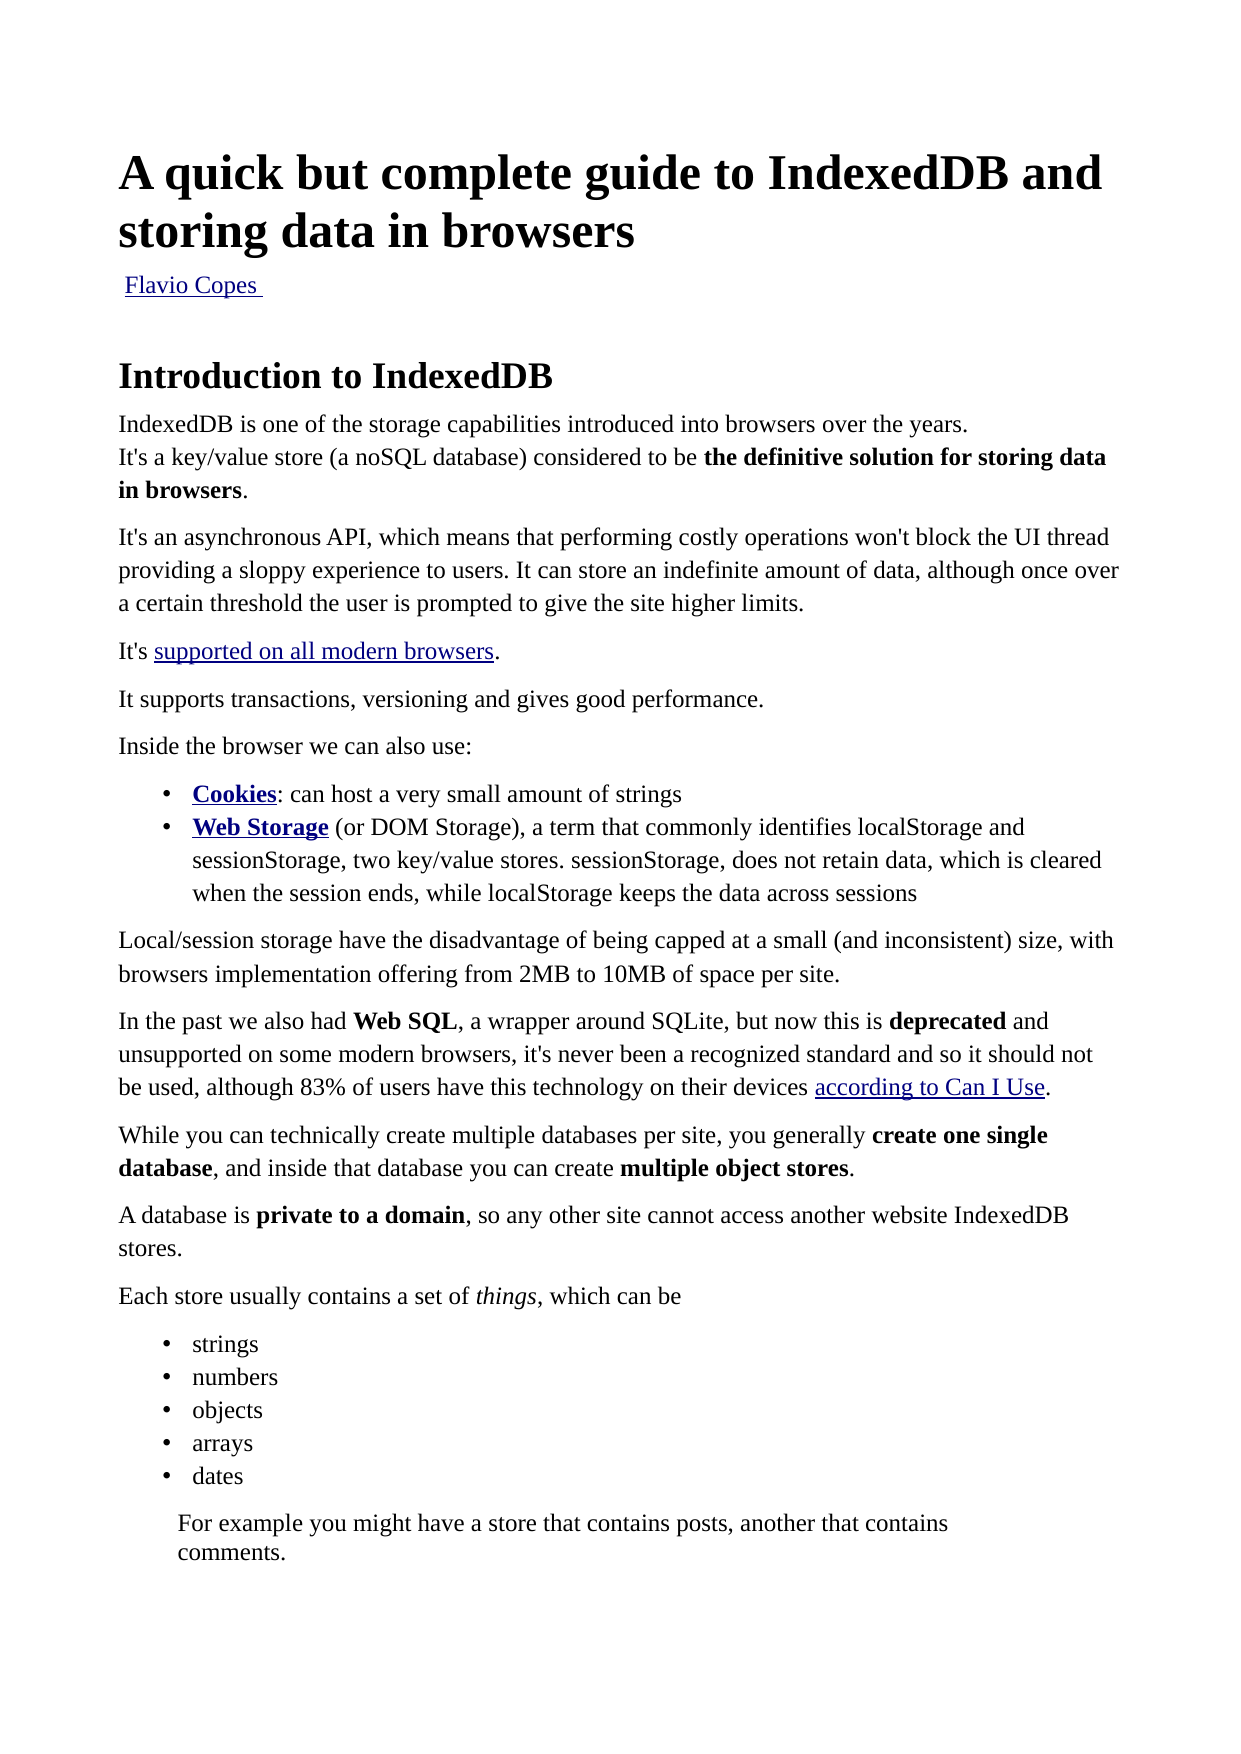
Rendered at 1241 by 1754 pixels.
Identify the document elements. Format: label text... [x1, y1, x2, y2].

subtitle A quick but complete guide to IndexedDB and storing data in browsers [118, 143, 1122, 258]
subtitle Introduction to IndexedDB [118, 353, 1122, 396]
list arrays [162, 1428, 1122, 1457]
list Cookies: can host a very small amount of strings [162, 779, 1122, 808]
text It's an asynchronous API, which means that performing costly operations won't block the UI thread providing a sloppy experience to users. It can store an indefinite amount of data, although once over a certain threshold the user is prompted to give the site higher limits. [118, 522, 1122, 617]
text Flavio Copes [118, 271, 1122, 299]
text Inside the browser we can also use: [118, 731, 1122, 760]
text In the past we also had Web SQL, a wrapper around SQLite, but now this is deprecated and unsupported on some modern browsers, it's never been a recognized standard and so it should not be used, although 83% of users have this technology on their devices according to Can I Use. [118, 1006, 1122, 1101]
text It supports transactions, versioning and gives good performance. [118, 684, 1122, 712]
text While you can technically create multiple databases per site, you generally create one single database, and inside that database you can create multiple object stores. [118, 1120, 1122, 1182]
text Local/session storage have the disadvantage of being capped at a small (and inconsistent) size, with browsers implementation offering from 2MB to 10MB of space per site. [118, 926, 1122, 987]
text For example you might have a store that contains posts, another that contains comments. [177, 1508, 1063, 1566]
list strings [162, 1329, 1122, 1357]
list numbers [162, 1362, 1122, 1391]
text It's supported on all modern browsers. [118, 636, 1122, 665]
list dates [162, 1461, 1122, 1489]
text A database is private to a domain, so any other site cannot access another website IndexedDB stores. [118, 1201, 1122, 1262]
text Each store usually contains a set of things, which can be [118, 1281, 1122, 1310]
list objects [162, 1395, 1122, 1423]
text IndexedDB is one of the storage capabilities introduced into browsers over the years. It's a key/value store (a noSQL database) considered to be the definitive solution for storing data in browsers. [118, 409, 1122, 504]
list Web Storage (or DOM Storage), a term that commonly identifies localStorage and sessionStorage, two key/value stores. sessionStorage, does not retain data, which is cleared when the session ends, while localStorage keeps the data across sessions [162, 812, 1122, 907]
